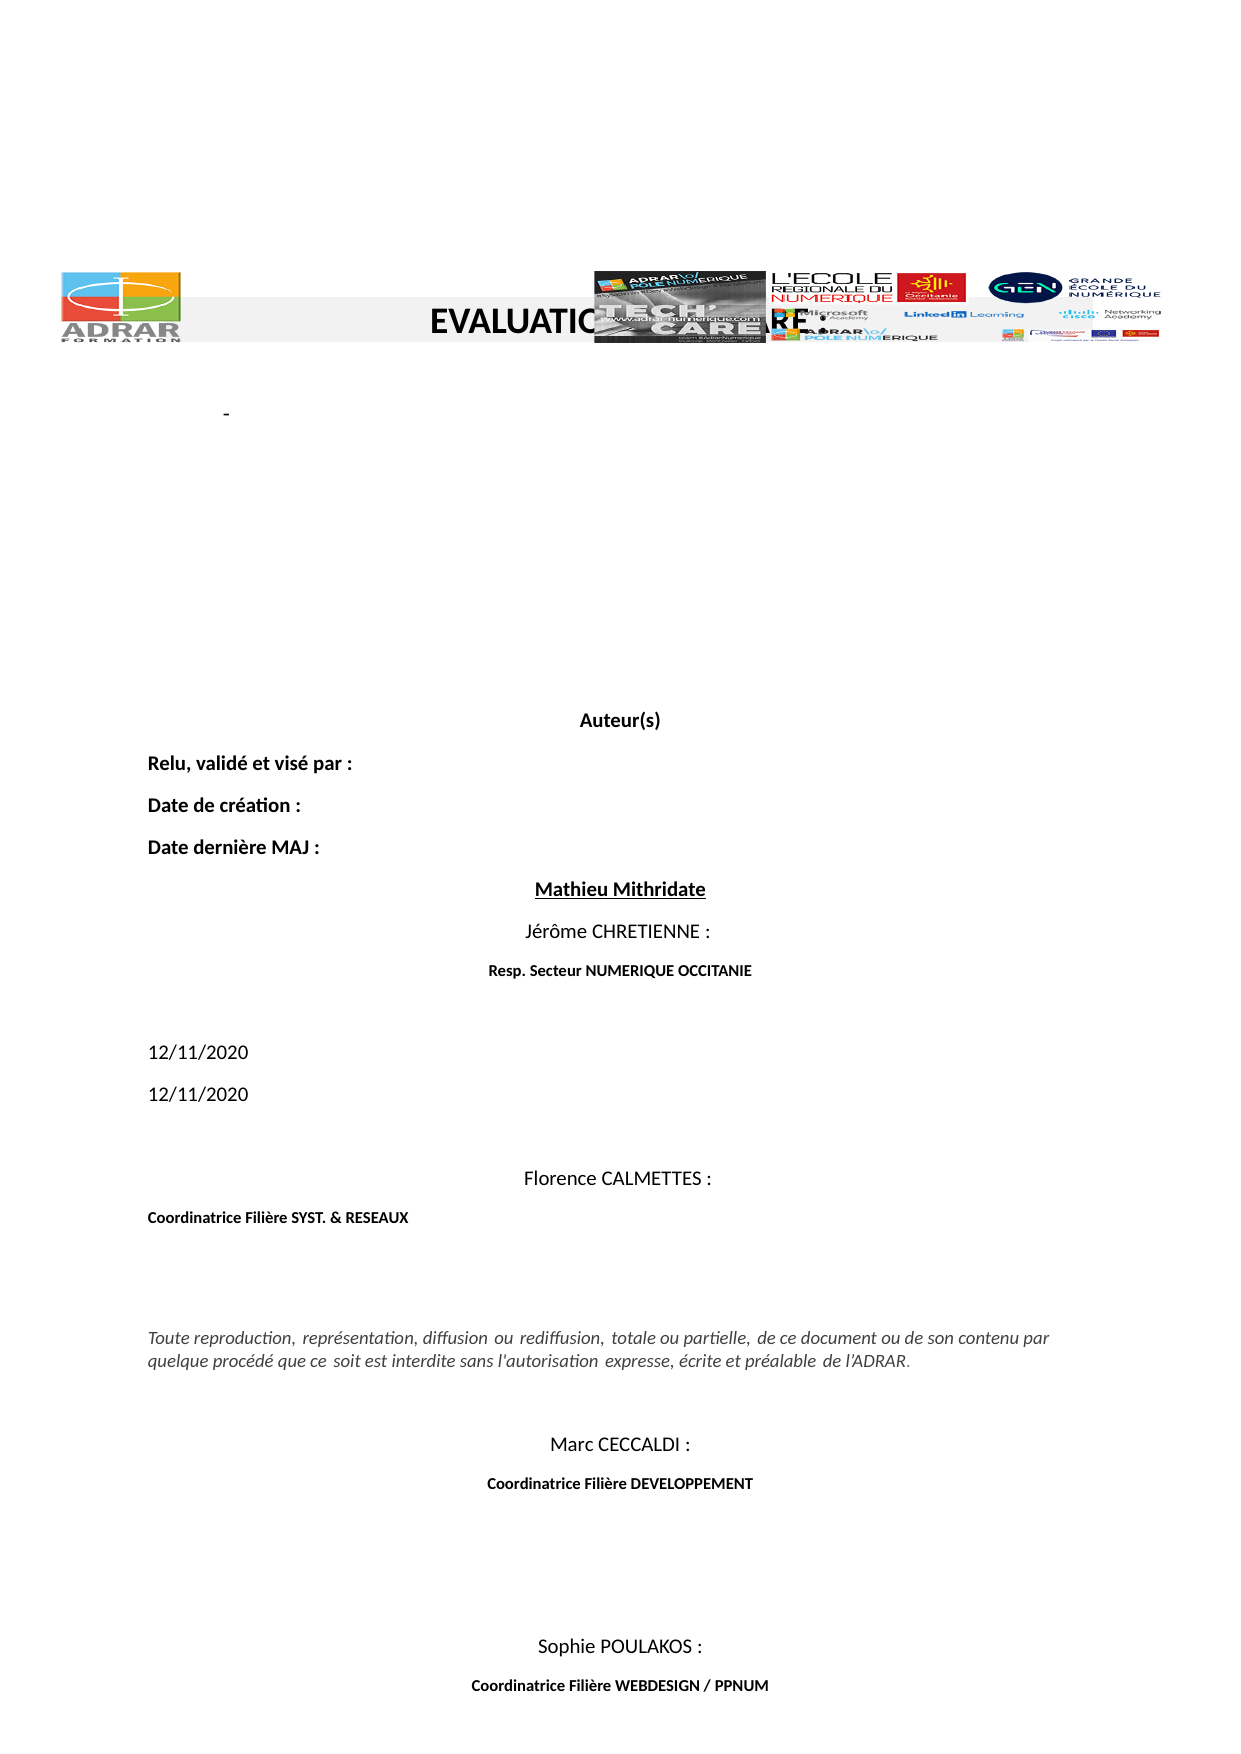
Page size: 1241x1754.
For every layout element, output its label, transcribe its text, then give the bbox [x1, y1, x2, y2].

list - [223, 399, 1093, 427]
picture [594, 271, 1166, 343]
picture [61, 271, 183, 343]
